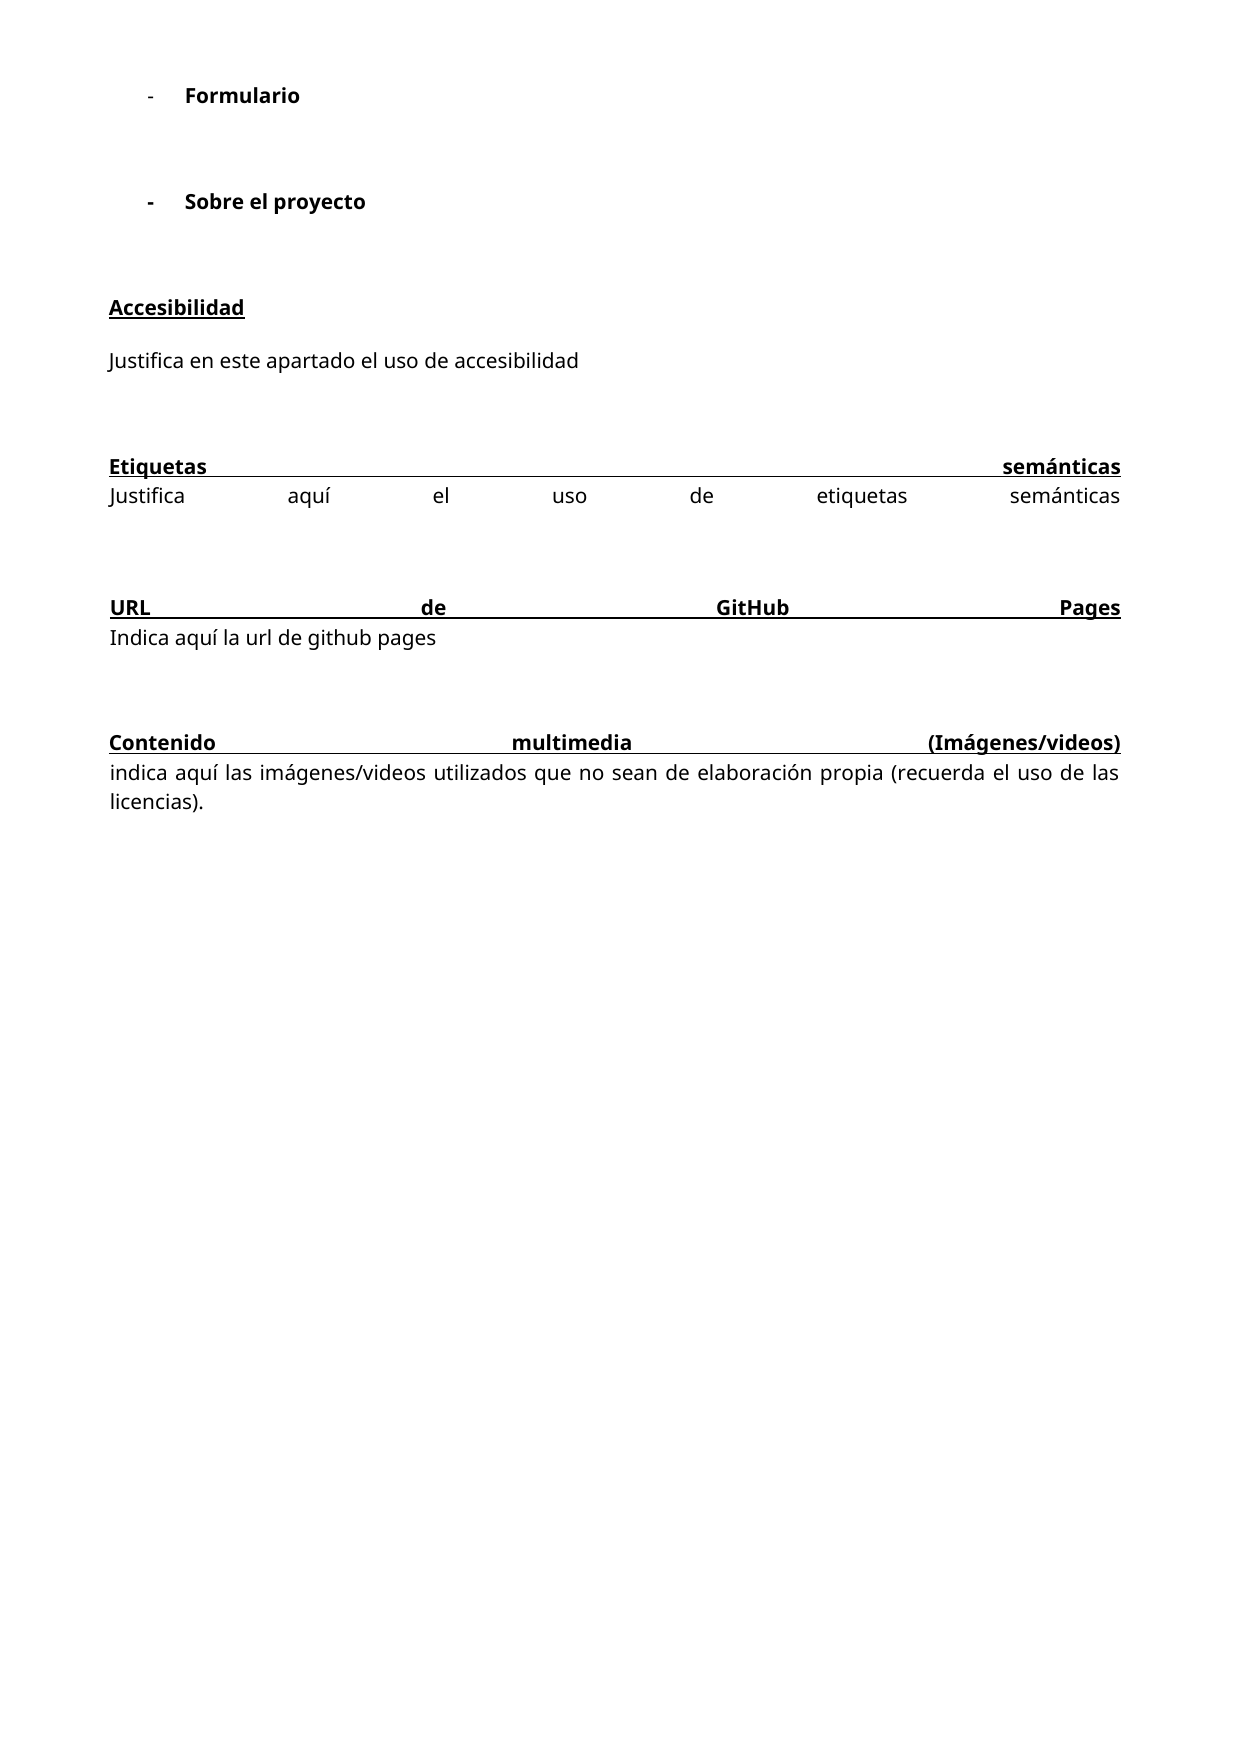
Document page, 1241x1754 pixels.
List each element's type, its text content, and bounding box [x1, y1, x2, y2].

text URL de GitHub Pages Indica aquí la url de github pages [108, 564, 1121, 651]
text Etiquetas semánticas [108, 452, 1121, 476]
text indica aquí las imágenes/videos utilizados que no sean de elaboración propia (recuerda el uso de las licencias). [108, 754, 1121, 816]
text Contenido multimedia (Imágenes/videos) [108, 728, 1121, 753]
text Justifica aquí el uso de etiquetas semánticas [108, 477, 1121, 539]
text Justifica en este apartado el uso de accesibilidad [108, 346, 1121, 374]
list Sobre el proyecto [147, 187, 1121, 216]
text Accesibilidad [108, 293, 1121, 322]
list Formulario [147, 81, 1121, 110]
